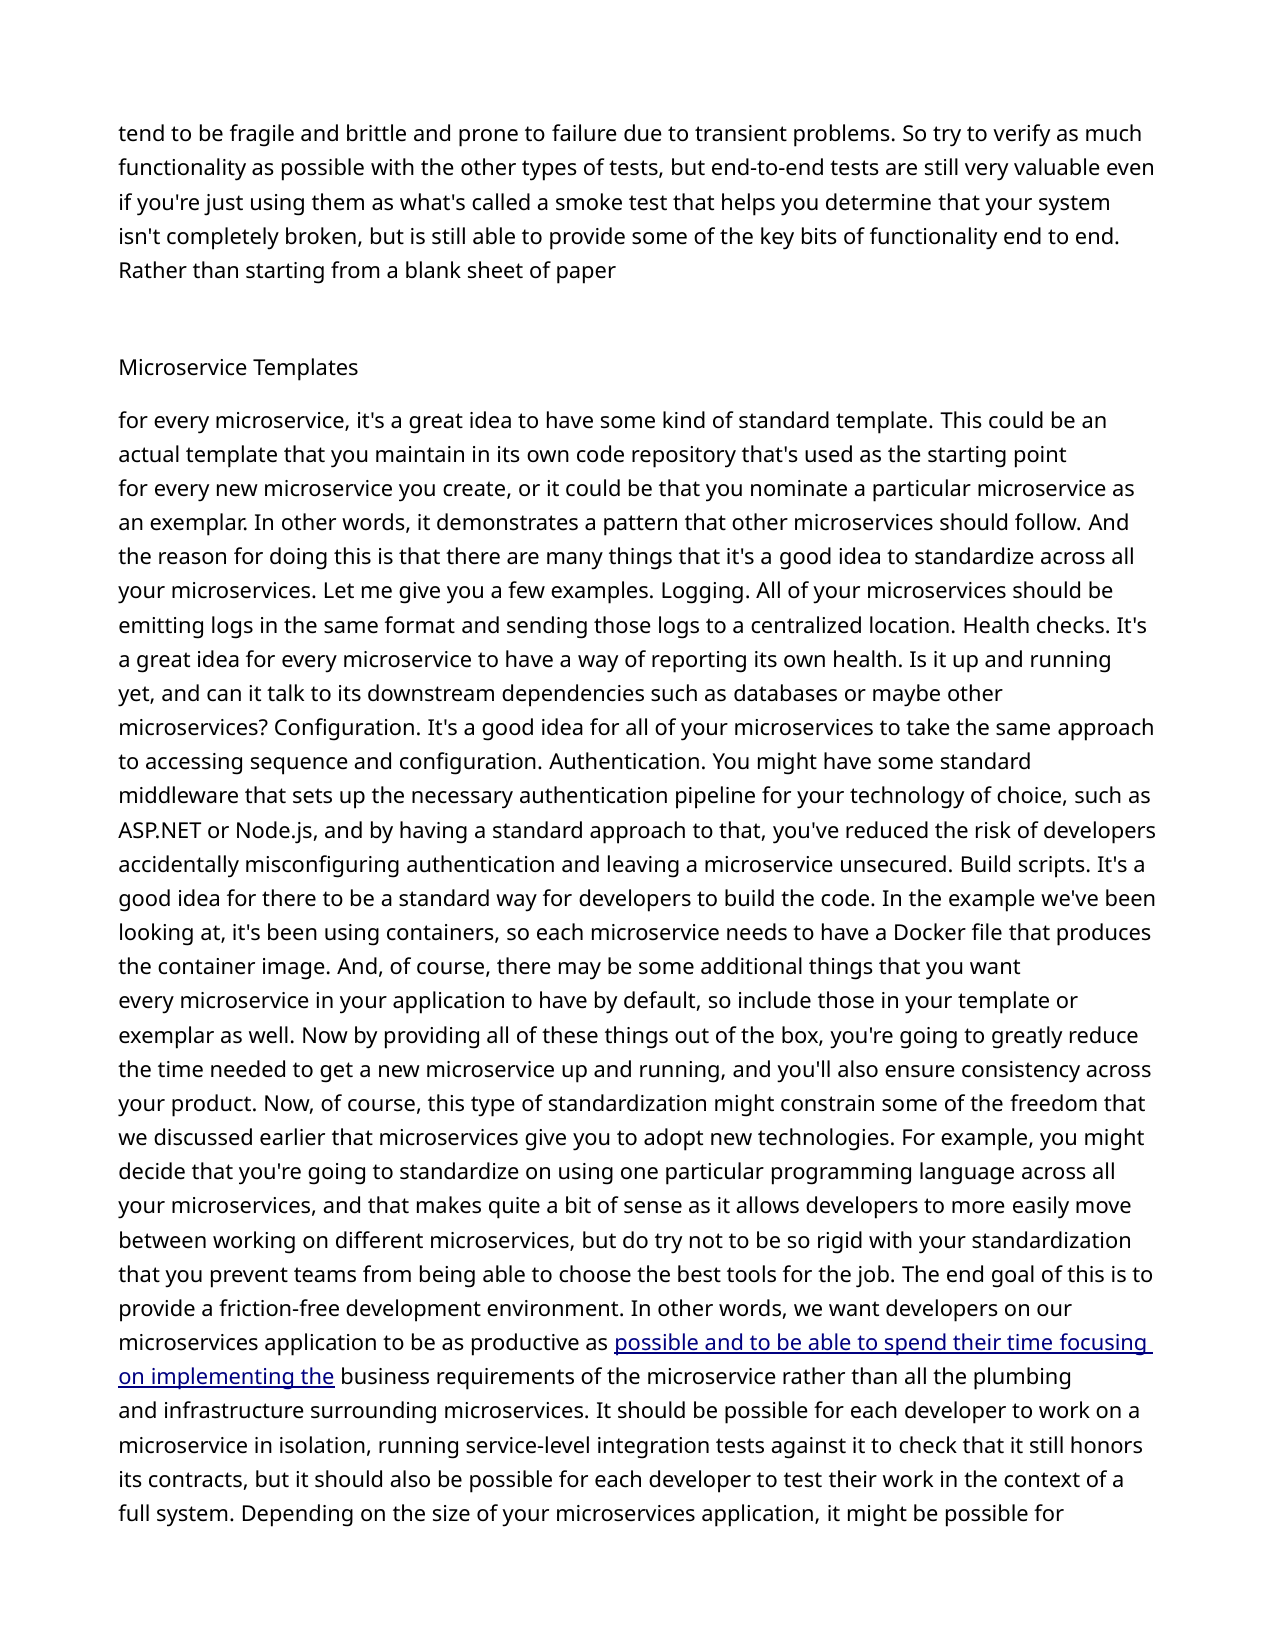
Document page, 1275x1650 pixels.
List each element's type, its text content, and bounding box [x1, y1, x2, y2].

text tend to be fragile and brittle and prone to failure due to transient problems. So try to verify as much functionality as possible with the other types of tests, but end-to-end tests are still very valuable even if you're just using them as what's called a smoke test that helps you determine that your system isn't completely broken, but is still able to provide some of the key bits of functionality end to end. Rather than starting from a blank sheet of paper [118, 118, 1157, 284]
text for every microservice, it's a great idea to have some kind of standard template. This could be an actual template that you maintain in its own code repository that's used as the starting point for every new microservice you create, or it could be that you nominate a particular microservice as an exemplar. In other words, it demonstrates a pattern that other microservices should follow. And the reason for doing this is that there are many things that it's a good idea to standardize across all your microservices. Let me give you a few examples. Logging. All of your microservices should be emitting logs in the same format and sending those logs to a centralized location. Health checks. It's a great idea for every microservice to have a way of reporting its own health. Is it up and running yet, and can it talk to its downstream dependencies such as databases or maybe other microservices? Configuration. It's a good idea for all of your microservices to take the same approach to accessing sequence and configuration. Authentication. You might have some standard middleware that sets up the necessary authentication pipeline for your technology of choice, such as ASP.NET or Node.js, and by having a standard approach to that, you've reduced the risk of developers accidentally misconfiguring authentication and leaving a microservice unsecured. Build scripts. It's a good idea for there to be a standard way for developers to build the code. In the example we've been looking at, it's been using containers, so each microservice needs to have a Docker file that produces the container image. And, of course, there may be some additional things that you want every microservice in your application to have by default, so include those in your template or exemplar as well. Now by providing all of these things out of the box, you're going to greatly reduce the time needed to get a new microservice up and running, and you'll also ensure consistency across your product. Now, of course, this type of standardization might constrain some of the freedom that we discussed earlier that microservices give you to adopt new technologies. For example, you might decide that you're going to standardize on using one particular programming language across all your microservices, and that makes quite a bit of sense as it allows developers to more easily move between working on different microservices, but do try not to be so rigid with your standardization that you prevent teams from being able to choose the best tools for the job. The end goal of this is to provide a friction-free development environment. In other words, we want developers on our microservices application to be as productive as possible and to be able to spend their time focusing on implementing the business requirements of the microservice rather than all the plumbing and infrastructure surrounding microservices. It should be possible for each developer to work on a microservice in isolation, running service-level integration tests against it to check that it still honors its contracts, but it should also be possible for each developer to test their work in the context of a full system. Depending on the size of your microservices application, it might be possible for [118, 405, 1157, 1528]
subtitle Microservice Templates [118, 351, 1157, 381]
